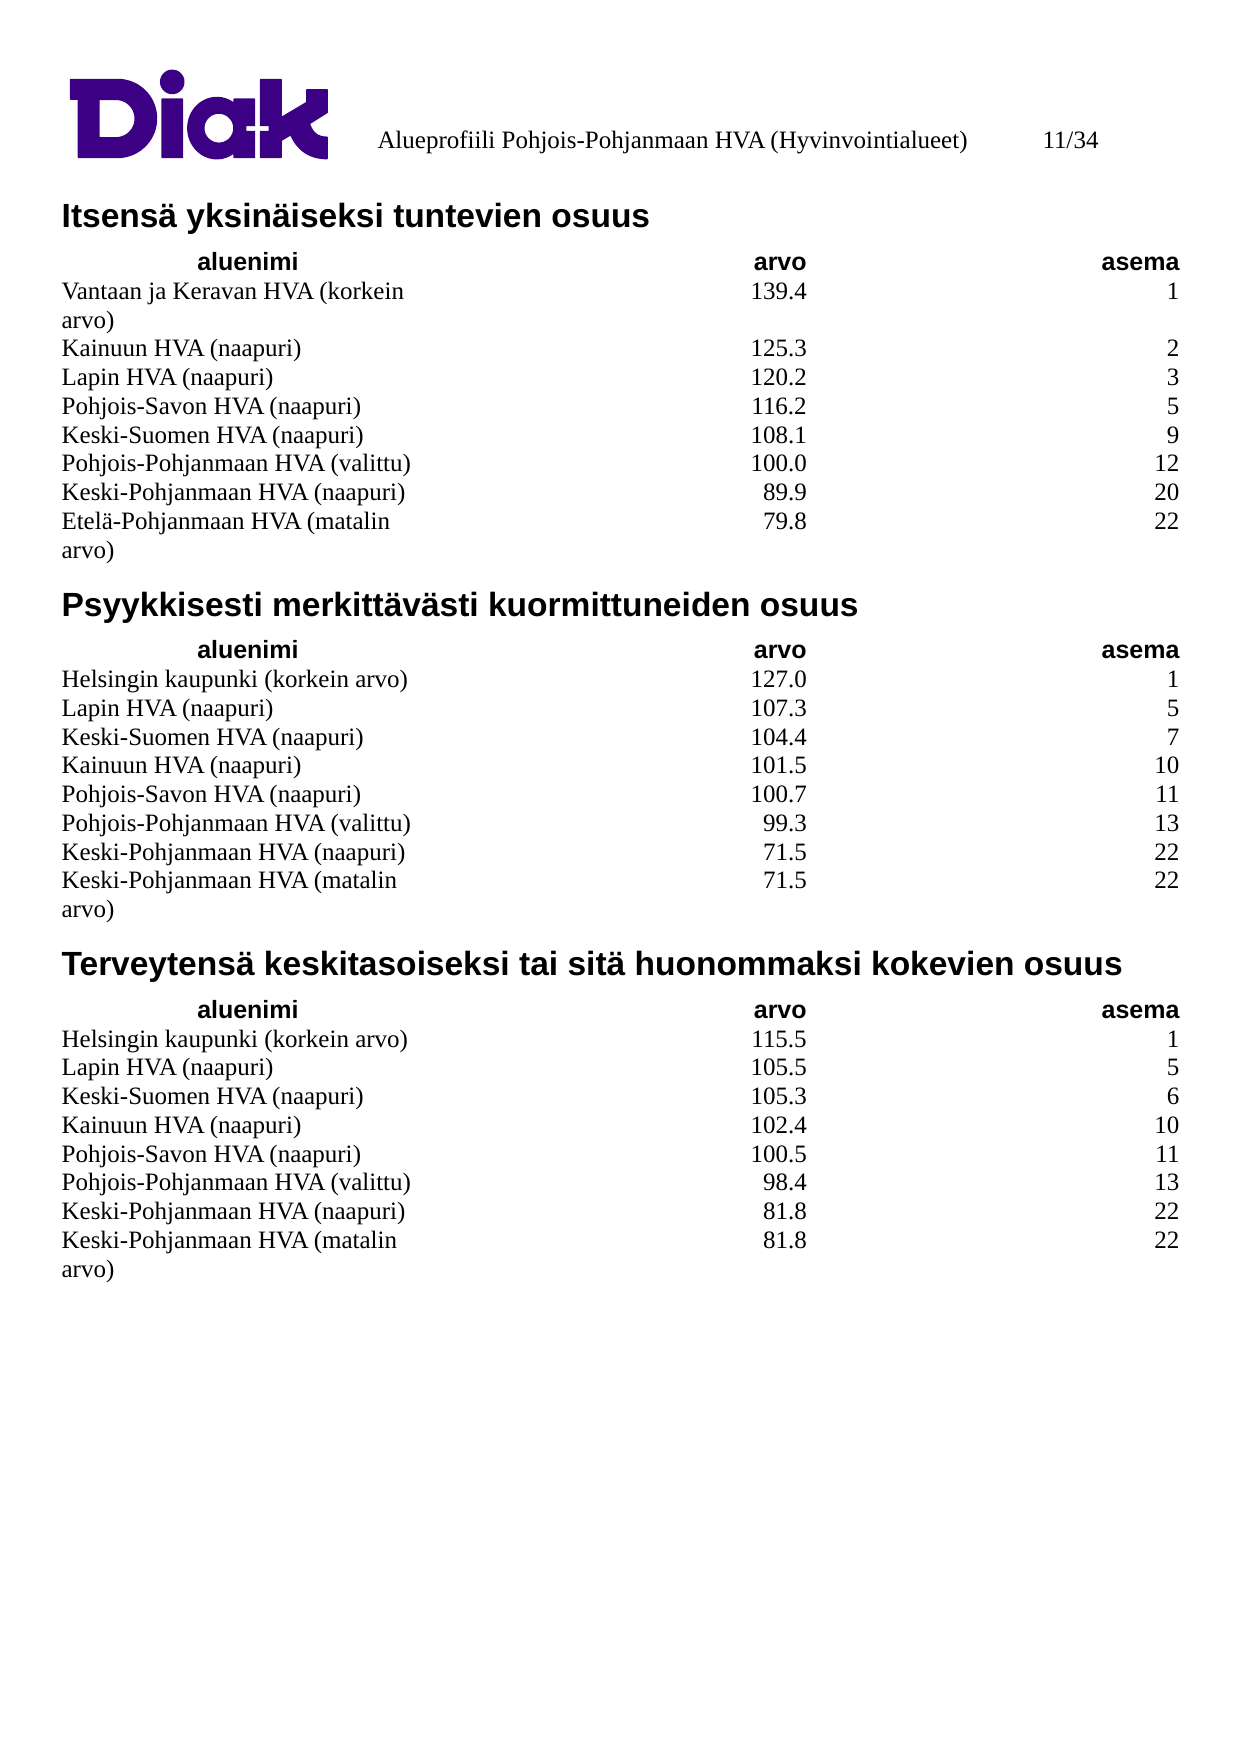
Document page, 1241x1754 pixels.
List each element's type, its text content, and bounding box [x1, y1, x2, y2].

table_cell 5 [806, 693, 1179, 722]
table_cell 2 [806, 334, 1179, 362]
table_cell Helsingin kaupunki (korkein arvo) [61, 664, 434, 693]
table_cell 108.1 [434, 420, 806, 448]
table_cell Lapin HVA (naapuri) [61, 693, 434, 722]
table_cell 127.0 [434, 664, 806, 693]
table_cell 22 [806, 1225, 1179, 1282]
table_cell 89.9 [434, 477, 806, 506]
table_cell Kainuun HVA (naapuri) [61, 1110, 434, 1139]
table_cell 1 [806, 1024, 1179, 1052]
table_cell Keski-Pohjanmaan HVA (naapuri) [61, 1196, 434, 1225]
table_cell 98.4 [434, 1168, 806, 1196]
table_header aluenimi [61, 247, 434, 276]
table_cell 22 [806, 866, 1179, 923]
table_cell 22 [806, 506, 1179, 563]
table_cell Kainuun HVA (naapuri) [61, 751, 434, 779]
table_cell Pohjois-Savon HVA (naapuri) [61, 391, 434, 420]
table_cell 71.5 [434, 866, 806, 923]
table_cell 10 [806, 1110, 1179, 1139]
table_cell 5 [806, 1053, 1179, 1081]
table_cell Keski-Pohjanmaan HVA (matalin arvo) [61, 866, 434, 923]
table_cell Keski-Suomen HVA (naapuri) [61, 1081, 434, 1110]
table_cell 5 [806, 391, 1179, 420]
table_cell 100.7 [434, 779, 806, 808]
table_cell 13 [806, 808, 1179, 837]
table_header arvo [434, 247, 806, 276]
table_cell 105.5 [434, 1053, 806, 1081]
table_cell 81.8 [434, 1196, 806, 1225]
table_cell 22 [806, 837, 1179, 866]
table_cell 1 [806, 664, 1179, 693]
table_cell Pohjois-Savon HVA (naapuri) [61, 779, 434, 808]
table_cell 105.3 [434, 1081, 806, 1110]
table_cell 22 [806, 1196, 1179, 1225]
table_cell Pohjois-Pohjanmaan HVA (valittu) [61, 449, 434, 477]
table_cell Pohjois-Savon HVA (naapuri) [61, 1139, 434, 1167]
table_cell 11 [806, 779, 1179, 808]
table_cell 81.8 [434, 1225, 806, 1282]
table_cell 100.5 [434, 1139, 806, 1167]
table_cell Lapin HVA (naapuri) [61, 362, 434, 391]
table_cell 107.3 [434, 693, 806, 722]
table_cell Pohjois-Pohjanmaan HVA (valittu) [61, 1168, 434, 1196]
table_cell Keski-Pohjanmaan HVA (matalin arvo) [61, 1225, 434, 1282]
table_cell 6 [806, 1081, 1179, 1110]
table_cell 139.4 [434, 276, 806, 333]
table_cell 12 [806, 449, 1179, 477]
table_cell Keski-Pohjanmaan HVA (naapuri) [61, 477, 434, 506]
table_cell Kainuun HVA (naapuri) [61, 334, 434, 362]
table_cell Keski-Suomen HVA (naapuri) [61, 420, 434, 448]
table_cell Lapin HVA (naapuri) [61, 1053, 434, 1081]
table_header asema [806, 247, 1179, 276]
table_cell Vantaan ja Keravan HVA (korkein arvo) [61, 276, 434, 333]
table_cell 101.5 [434, 751, 806, 779]
table_cell 9 [806, 420, 1179, 448]
table_header asema [806, 636, 1179, 664]
table_header asema [806, 995, 1179, 1024]
table_cell Helsingin kaupunki (korkein arvo) [61, 1024, 434, 1052]
table_cell Keski-Suomen HVA (naapuri) [61, 722, 434, 751]
table_header arvo [434, 636, 806, 664]
table_cell 104.4 [434, 722, 806, 751]
subtitle Itsensä yksinäiseksi tuntevien osuus [61, 196, 1179, 235]
table_cell 3 [806, 362, 1179, 391]
table_cell Etelä-Pohjanmaan HVA (matalin arvo) [61, 506, 434, 563]
table_cell 1 [806, 276, 1179, 333]
table_cell 120.2 [434, 362, 806, 391]
table_header aluenimi [61, 636, 434, 664]
table_cell 99.3 [434, 808, 806, 837]
table_cell 115.5 [434, 1024, 806, 1052]
table_cell 13 [806, 1168, 1179, 1196]
table_cell Keski-Pohjanmaan HVA (naapuri) [61, 837, 434, 866]
table_cell 100.0 [434, 449, 806, 477]
table_header aluenimi [61, 995, 434, 1024]
table_cell 102.4 [434, 1110, 806, 1139]
table_cell Pohjois-Pohjanmaan HVA (valittu) [61, 808, 434, 837]
table_cell 125.3 [434, 334, 806, 362]
table_cell 79.8 [434, 506, 806, 563]
table_cell 7 [806, 722, 1179, 751]
table_cell 11 [806, 1139, 1179, 1167]
subtitle Psyykkisesti merkittävästi kuormittuneiden osuus [61, 584, 1179, 623]
table_cell 116.2 [434, 391, 806, 420]
table_header arvo [434, 995, 806, 1024]
table_cell 71.5 [434, 837, 806, 866]
table_cell 10 [806, 751, 1179, 779]
subtitle Terveytensä keskitasoiseksi tai sitä huonommaksi kokevien osuus [61, 944, 1179, 982]
table_cell 20 [806, 477, 1179, 506]
